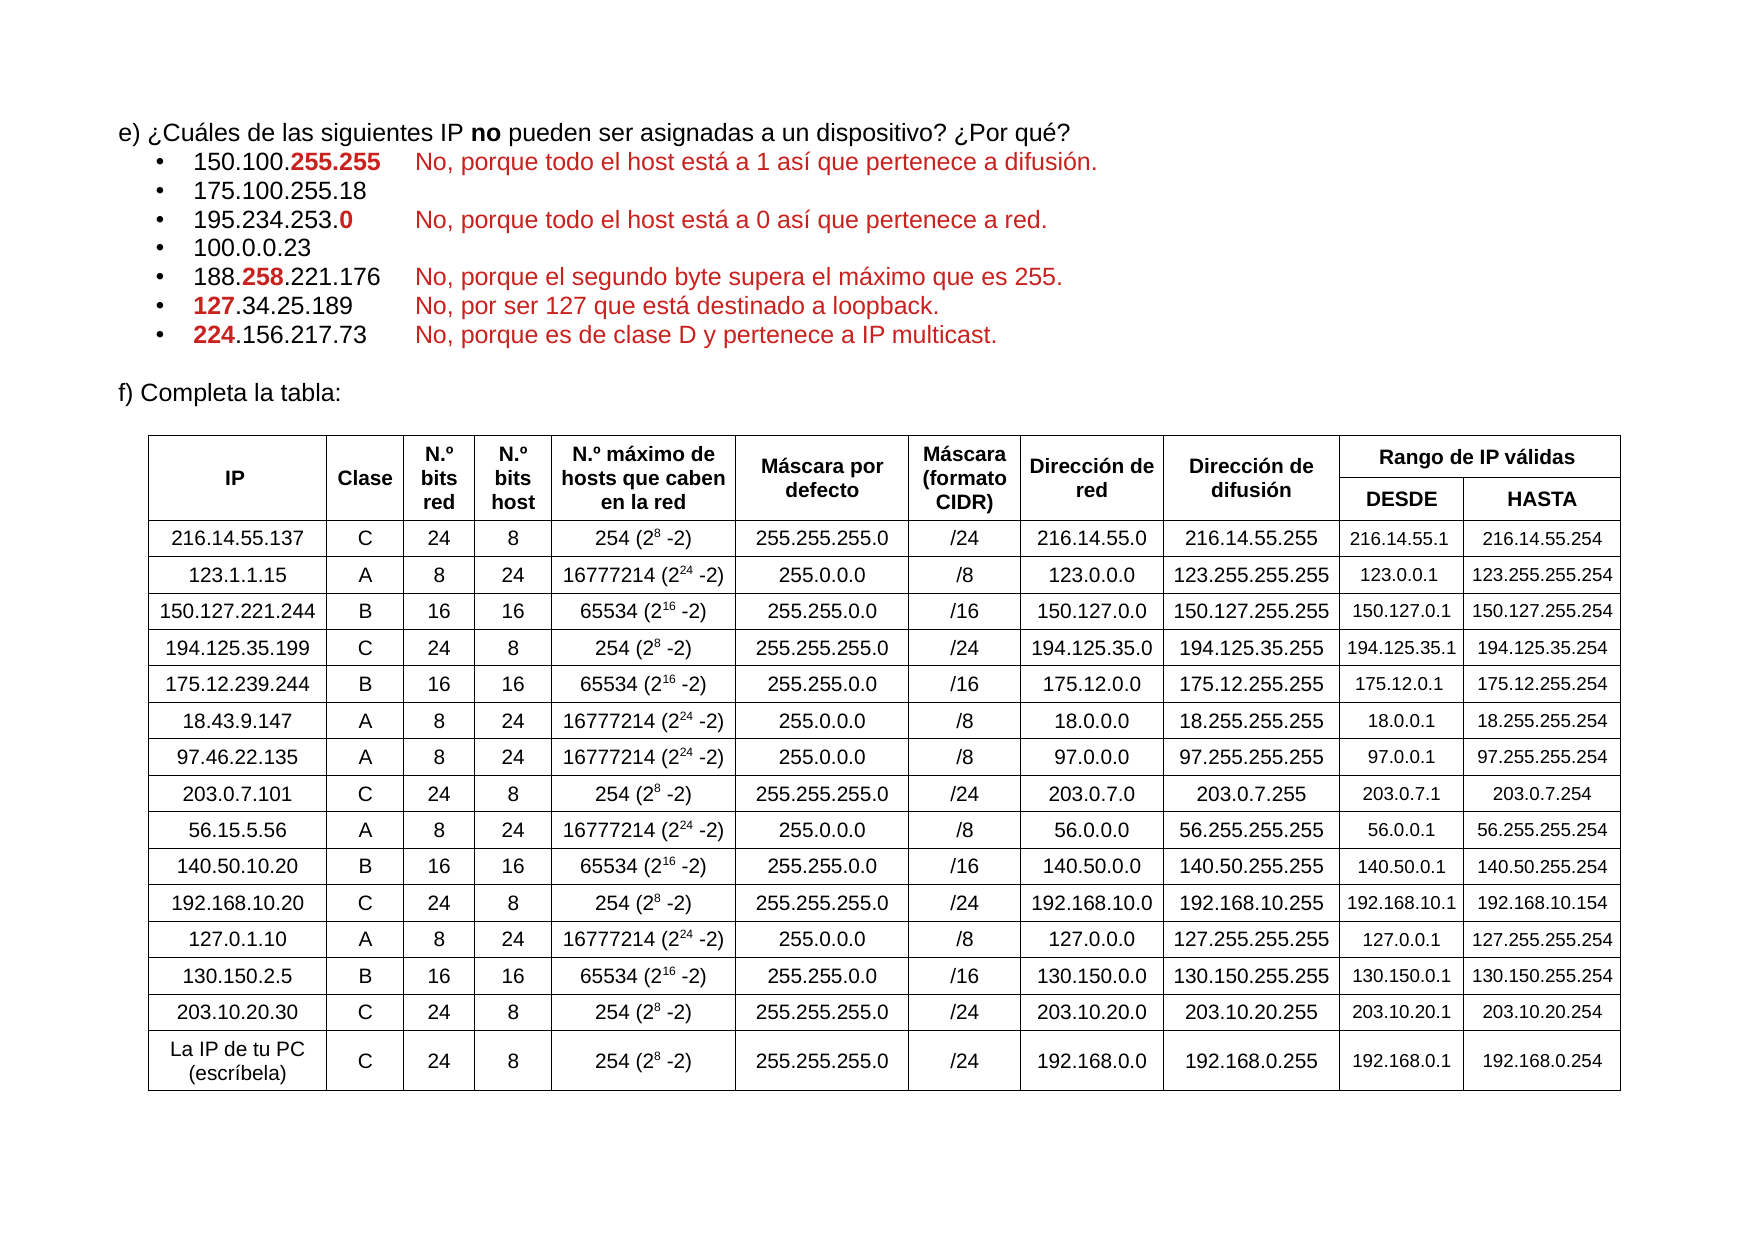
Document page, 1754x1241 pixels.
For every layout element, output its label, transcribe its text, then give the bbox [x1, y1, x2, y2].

table_cell 130.150.0.1 [1340, 958, 1463, 993]
table_cell 123.0.0.0 [1021, 557, 1163, 592]
table_cell A [327, 922, 403, 957]
table_cell 175.12.0.0 [1021, 666, 1163, 702]
table_cell 140.50.255.255 [1164, 849, 1339, 884]
table_cell 123.255.255.255 [1164, 557, 1339, 592]
table_cell 150.127.255.254 [1464, 594, 1620, 629]
table_cell 18.0.0.1 [1340, 703, 1463, 738]
table_cell 255.0.0.0 [736, 812, 908, 848]
table_cell /8 [909, 739, 1020, 775]
table_cell 203.0.7.101 [149, 776, 326, 811]
table_cell /24 [909, 995, 1020, 1030]
table_cell 254 (28 -2) [552, 1031, 735, 1090]
table_cell 192.168.10.20 [149, 885, 326, 921]
table_cell C [327, 776, 403, 811]
table_cell 192.168.10.0 [1021, 885, 1163, 921]
table_cell 127.255.255.254 [1464, 922, 1620, 957]
list 175.100.255.18 [156, 176, 1636, 204]
table_cell 130.150.255.254 [1464, 958, 1620, 993]
table_cell 150.127.0.1 [1340, 594, 1463, 629]
table_cell 97.255.255.255 [1164, 739, 1339, 775]
table_cell 255.255.255.0 [736, 776, 908, 811]
table_cell 194.125.35.254 [1464, 630, 1620, 665]
table_cell 24 [404, 521, 474, 556]
table_cell 175.12.239.244 [149, 666, 326, 702]
table_cell 255.0.0.0 [736, 922, 908, 957]
table_cell HASTA [1464, 478, 1620, 519]
table_header Máscara (formato CIDR) [909, 436, 1020, 519]
table_cell 16 [404, 849, 474, 884]
table_cell /8 [909, 557, 1020, 592]
table_header IP [149, 436, 326, 519]
table_cell 216.14.55.0 [1021, 521, 1163, 556]
table_cell /16 [909, 594, 1020, 629]
table_cell 24 [475, 739, 551, 775]
table_cell /16 [909, 958, 1020, 993]
table_cell 16 [475, 594, 551, 629]
table_cell B [327, 666, 403, 702]
table_cell 130.150.255.255 [1164, 958, 1339, 993]
table_cell 16 [475, 666, 551, 702]
table_cell 18.0.0.0 [1021, 703, 1163, 738]
table_cell 192.168.10.1 [1340, 885, 1463, 921]
list 127.34.25.189 No, por ser 127 que está destinado a loopback. [156, 291, 1636, 320]
table_cell 16777214 (224 -2) [552, 739, 735, 775]
table_cell 255.255.255.0 [736, 995, 908, 1030]
table_cell 8 [475, 995, 551, 1030]
table_cell 203.0.7.0 [1021, 776, 1163, 811]
table_cell 24 [404, 776, 474, 811]
table_cell 16 [475, 849, 551, 884]
table_cell 16 [404, 594, 474, 629]
table_cell 24 [404, 630, 474, 665]
table_cell B [327, 849, 403, 884]
table_cell 123.0.0.1 [1340, 557, 1463, 592]
table_cell 8 [404, 812, 474, 848]
table_cell 65534 (216 -2) [552, 849, 735, 884]
table_cell 216.14.55.255 [1164, 521, 1339, 556]
table_cell 65534 (216 -2) [552, 958, 735, 993]
list 188.258.221.176 No, porque el segundo byte supera el máximo que es 255. [156, 262, 1636, 291]
table_cell 16 [475, 958, 551, 993]
table_cell 97.46.22.135 [149, 739, 326, 775]
table_cell 255.0.0.0 [736, 703, 908, 738]
table_cell B [327, 594, 403, 629]
table_cell 130.150.0.0 [1021, 958, 1163, 993]
text f) Completa la tabla: [118, 378, 1636, 406]
table_cell 192.168.0.255 [1164, 1031, 1339, 1090]
table_cell 8 [404, 739, 474, 775]
table_cell 254 (28 -2) [552, 885, 735, 921]
table_cell 56.255.255.254 [1464, 812, 1620, 848]
table_cell 16777214 (224 -2) [552, 812, 735, 848]
table_cell 18.255.255.255 [1164, 703, 1339, 738]
table_cell 16777214 (224 -2) [552, 703, 735, 738]
table_cell /8 [909, 703, 1020, 738]
table_cell 8 [475, 521, 551, 556]
table_cell 56.0.0.1 [1340, 812, 1463, 848]
table_cell 8 [475, 885, 551, 921]
table_cell 24 [475, 812, 551, 848]
table_cell 192.168.0.254 [1464, 1031, 1620, 1090]
table_cell C [327, 995, 403, 1030]
table_cell 192.168.10.255 [1164, 885, 1339, 921]
table_cell 203.10.20.30 [149, 995, 326, 1030]
table_cell 8 [404, 557, 474, 592]
table_cell 56.15.5.56 [149, 812, 326, 848]
table_header Máscara por defecto [736, 436, 908, 519]
table_cell 130.150.2.5 [149, 958, 326, 993]
table_cell 127.0.0.1 [1340, 922, 1463, 957]
table_cell 255.255.255.0 [736, 630, 908, 665]
table_cell 65534 (216 -2) [552, 666, 735, 702]
table_cell La IP de tu PC (escríbela) [149, 1031, 326, 1090]
table_cell A [327, 703, 403, 738]
table_cell 203.0.7.1 [1340, 776, 1463, 811]
table_header N.º bits host [475, 436, 551, 519]
table_header N.º bits red [404, 436, 474, 519]
table_cell 254 (28 -2) [552, 521, 735, 556]
table_cell 24 [404, 885, 474, 921]
table_cell 254 (28 -2) [552, 776, 735, 811]
table_cell 8 [404, 922, 474, 957]
table_cell C [327, 1031, 403, 1090]
table_cell 24 [404, 995, 474, 1030]
table_cell A [327, 812, 403, 848]
table_cell 140.50.0.0 [1021, 849, 1163, 884]
table_cell 24 [475, 922, 551, 957]
table_cell 255.255.255.0 [736, 1031, 908, 1090]
table_cell 150.127.0.0 [1021, 594, 1163, 629]
table_cell 255.0.0.0 [736, 557, 908, 592]
table_cell 140.50.255.254 [1464, 849, 1620, 884]
text e) ¿Cuáles de las siguientes IP no pueden ser asignadas a un dispositivo? ¿Por qué? [118, 118, 1636, 147]
table_cell A [327, 739, 403, 775]
table_cell 192.168.0.0 [1021, 1031, 1163, 1090]
table_cell 255.255.255.0 [736, 521, 908, 556]
table_cell 16777214 (224 -2) [552, 557, 735, 592]
table_cell 255.255.0.0 [736, 666, 908, 702]
table_cell C [327, 630, 403, 665]
table_cell 203.0.7.254 [1464, 776, 1620, 811]
table_cell 194.125.35.1 [1340, 630, 1463, 665]
table_cell DESDE [1340, 478, 1463, 519]
table_cell A [327, 557, 403, 592]
table_cell 24 [475, 557, 551, 592]
table_cell /24 [909, 885, 1020, 921]
table_cell 192.168.10.154 [1464, 885, 1620, 921]
table_cell 24 [475, 703, 551, 738]
table_cell 150.127.221.244 [149, 594, 326, 629]
table_cell /24 [909, 521, 1020, 556]
table_cell 216.14.55.1 [1340, 521, 1463, 556]
table_cell /16 [909, 849, 1020, 884]
table_cell 56.0.0.0 [1021, 812, 1163, 848]
table_cell 175.12.0.1 [1340, 666, 1463, 702]
table_cell 140.50.0.1 [1340, 849, 1463, 884]
table_cell 127.0.1.10 [149, 922, 326, 957]
table_cell 127.0.0.0 [1021, 922, 1163, 957]
table_cell 8 [475, 776, 551, 811]
table_header Rango de IP válidas [1340, 436, 1620, 477]
table_cell C [327, 521, 403, 556]
table_cell 16777214 (224 -2) [552, 922, 735, 957]
table_cell /24 [909, 1031, 1020, 1090]
table_header N.º máximo de hosts que caben en la red [552, 436, 735, 519]
table_cell 175.12.255.255 [1164, 666, 1339, 702]
table_cell 16 [404, 666, 474, 702]
table_cell 216.14.55.137 [149, 521, 326, 556]
table_header Dirección de red [1021, 436, 1163, 519]
table_cell 254 (28 -2) [552, 630, 735, 665]
table_cell /24 [909, 776, 1020, 811]
table_cell 203.10.20.0 [1021, 995, 1163, 1030]
table_cell /8 [909, 922, 1020, 957]
table_cell 123.255.255.254 [1464, 557, 1620, 592]
table_cell 97.0.0.1 [1340, 739, 1463, 775]
table_cell 18.43.9.147 [149, 703, 326, 738]
table_cell 216.14.55.254 [1464, 521, 1620, 556]
list 195.234.253.0 No, porque todo el host está a 0 así que pertenece a red. [156, 204, 1636, 233]
table_cell 255.0.0.0 [736, 739, 908, 775]
list 150.100.255.255 No, porque todo el host está a 1 así que pertenece a difusión. [156, 147, 1636, 176]
table_cell 16 [404, 958, 474, 993]
table_cell 8 [404, 703, 474, 738]
table_cell 192.168.0.1 [1340, 1031, 1463, 1090]
table_cell 18.255.255.254 [1464, 703, 1620, 738]
table_cell 8 [475, 1031, 551, 1090]
table_cell 203.10.20.255 [1164, 995, 1339, 1030]
list 100.0.0.23 [156, 233, 1636, 262]
table_header Dirección de difusión [1164, 436, 1339, 519]
table_cell 255.255.0.0 [736, 849, 908, 884]
table_cell 24 [404, 1031, 474, 1090]
table_cell 255.255.0.0 [736, 958, 908, 993]
table_cell 56.255.255.255 [1164, 812, 1339, 848]
table_cell B [327, 958, 403, 993]
table_cell 123.1.1.15 [149, 557, 326, 592]
table_cell 97.0.0.0 [1021, 739, 1163, 775]
list 224.156.217.73 No, porque es de clase D y pertenece a IP multicast. [156, 320, 1636, 349]
table_cell 140.50.10.20 [149, 849, 326, 884]
table_cell 255.255.0.0 [736, 594, 908, 629]
table_cell C [327, 885, 403, 921]
table_cell 194.125.35.199 [149, 630, 326, 665]
table_cell /24 [909, 630, 1020, 665]
table_cell 203.10.20.1 [1340, 995, 1463, 1030]
table_cell 194.125.35.255 [1164, 630, 1339, 665]
table_cell 175.12.255.254 [1464, 666, 1620, 702]
table_cell 150.127.255.255 [1164, 594, 1339, 629]
table_cell 194.125.35.0 [1021, 630, 1163, 665]
table_cell /8 [909, 812, 1020, 848]
table_header Clase [327, 436, 403, 519]
table_cell 203.0.7.255 [1164, 776, 1339, 811]
table_cell 254 (28 -2) [552, 995, 735, 1030]
table_cell 65534 (216 -2) [552, 594, 735, 629]
table_cell 255.255.255.0 [736, 885, 908, 921]
table_cell 203.10.20.254 [1464, 995, 1620, 1030]
table_cell 127.255.255.255 [1164, 922, 1339, 957]
table_cell /16 [909, 666, 1020, 702]
table_cell 8 [475, 630, 551, 665]
table_cell 97.255.255.254 [1464, 739, 1620, 775]
